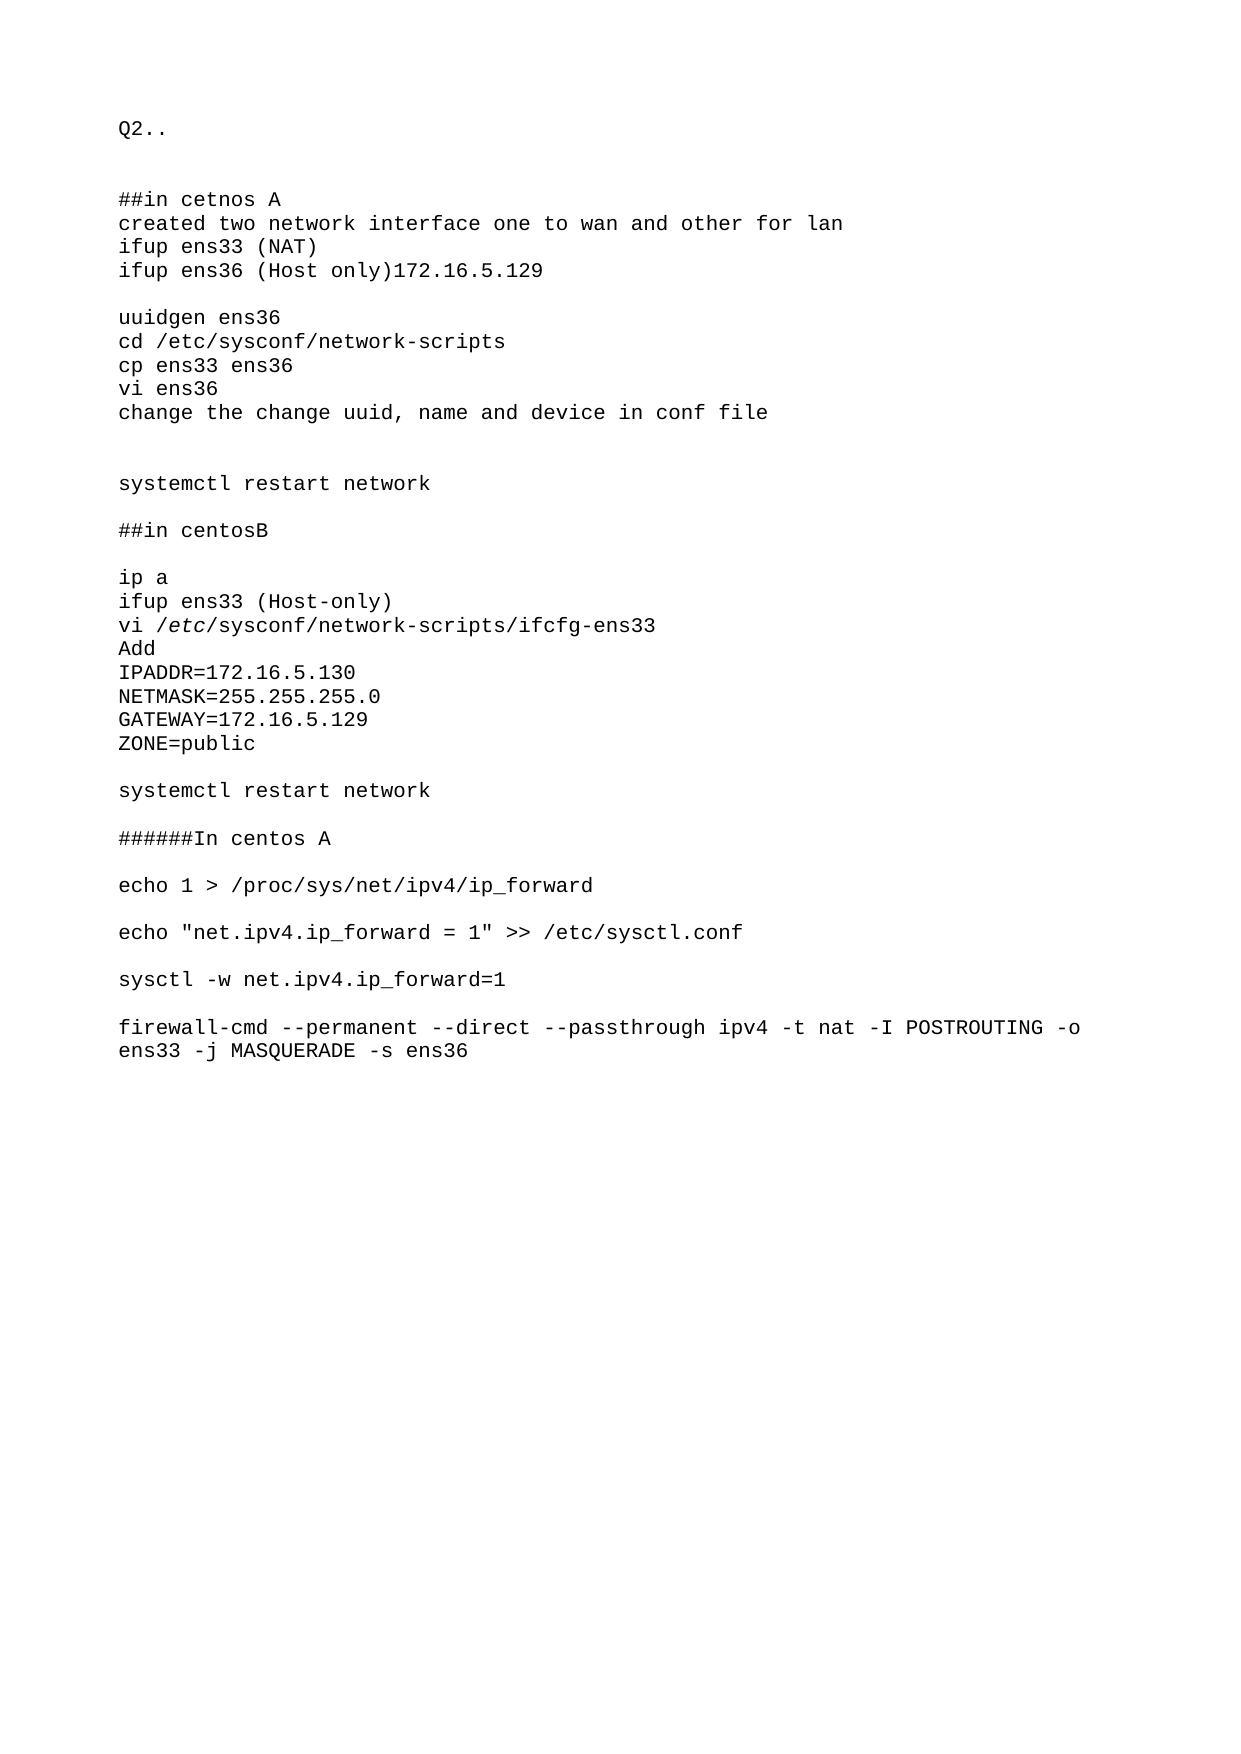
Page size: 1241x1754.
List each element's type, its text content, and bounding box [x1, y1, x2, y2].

text ##in centosB [118, 520, 1122, 544]
text firewall-cmd --permanent --direct --passthrough ipv4 -t nat -I POSTROUTING -o ens33 -j MASQUERADE -s ens36 [118, 1017, 1122, 1064]
text ######In centos A [118, 827, 1122, 851]
text IPADDR=172.16.5.130 [118, 662, 1122, 686]
text ifup ens33 (Host-only) [118, 591, 1122, 615]
text vi /etc/sysconf/network-scripts/ifcfg-ens33 [118, 615, 1122, 638]
text ##in cetnos A [118, 189, 1122, 213]
text change the change uuid, name and device in conf file [118, 402, 1122, 426]
text vi ens36 [118, 378, 1122, 402]
text sysctl -w net.ipv4.ip_forward=1 [118, 969, 1122, 993]
text Add [118, 638, 1122, 662]
text echo "net.ipv4.ip_forward = 1" >> /etc/sysctl.conf [118, 922, 1122, 946]
text ifup ens36 (Host only)172.16.5.129 [118, 260, 1122, 284]
text ifup ens33 (NAT) [118, 236, 1122, 260]
text systemctl restart network [118, 473, 1122, 496]
text uuidgen ens36 [118, 307, 1122, 331]
text NETMASK=255.255.255.0 [118, 686, 1122, 709]
text created two network interface one to wan and other for lan [118, 213, 1122, 236]
text cp ens33 ens36 [118, 354, 1122, 378]
text ZONE=public [118, 733, 1122, 757]
text cd /etc/sysconf/network-scripts [118, 331, 1122, 354]
text Q2.. [118, 118, 1122, 142]
text ip a [118, 567, 1122, 591]
text GATEWAY=172.16.5.129 [118, 709, 1122, 733]
text echo 1 > /proc/sys/net/ipv4/ip_forward [118, 875, 1122, 898]
text systemctl restart network [118, 780, 1122, 804]
